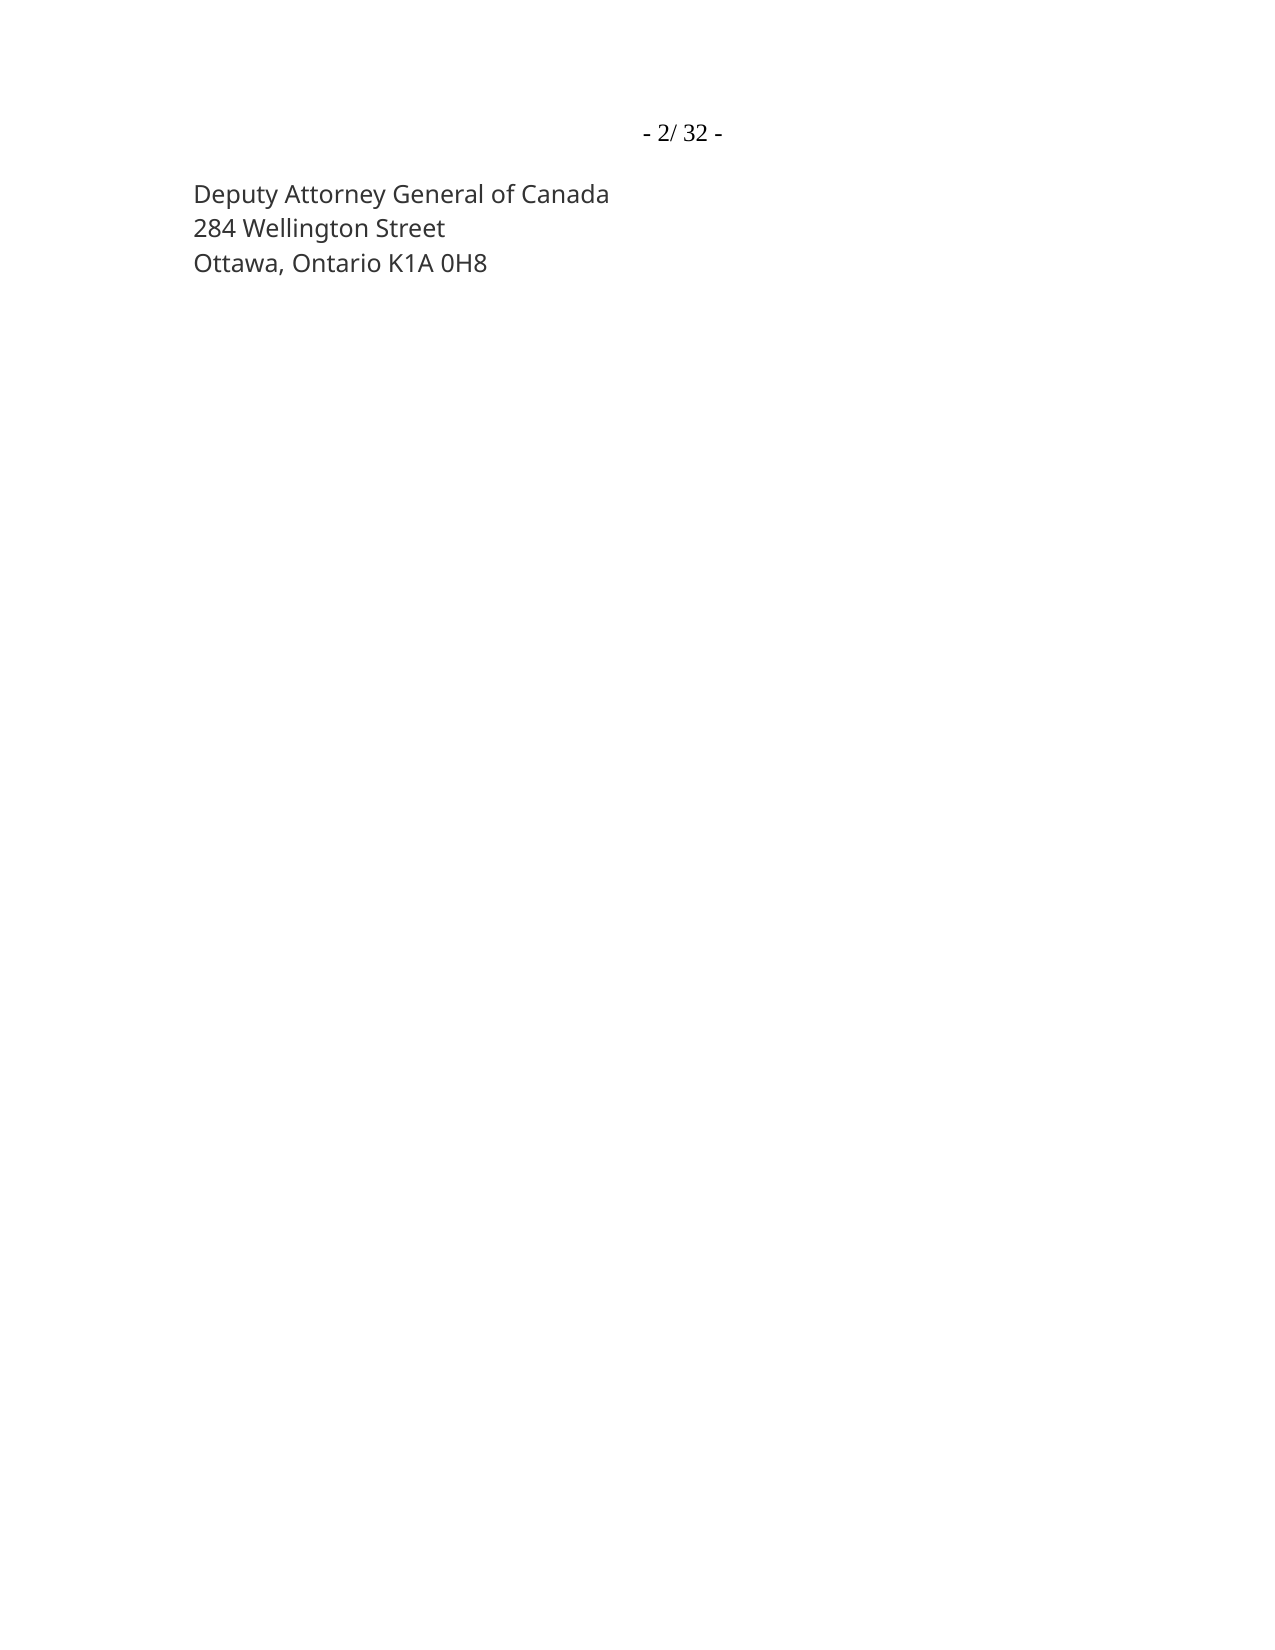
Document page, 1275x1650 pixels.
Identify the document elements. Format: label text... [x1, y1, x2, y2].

subtitle Deputy Attorney General of Canada 284 Wellington Street Ottawa, Ontario K1A 0H8 [193, 177, 1157, 279]
